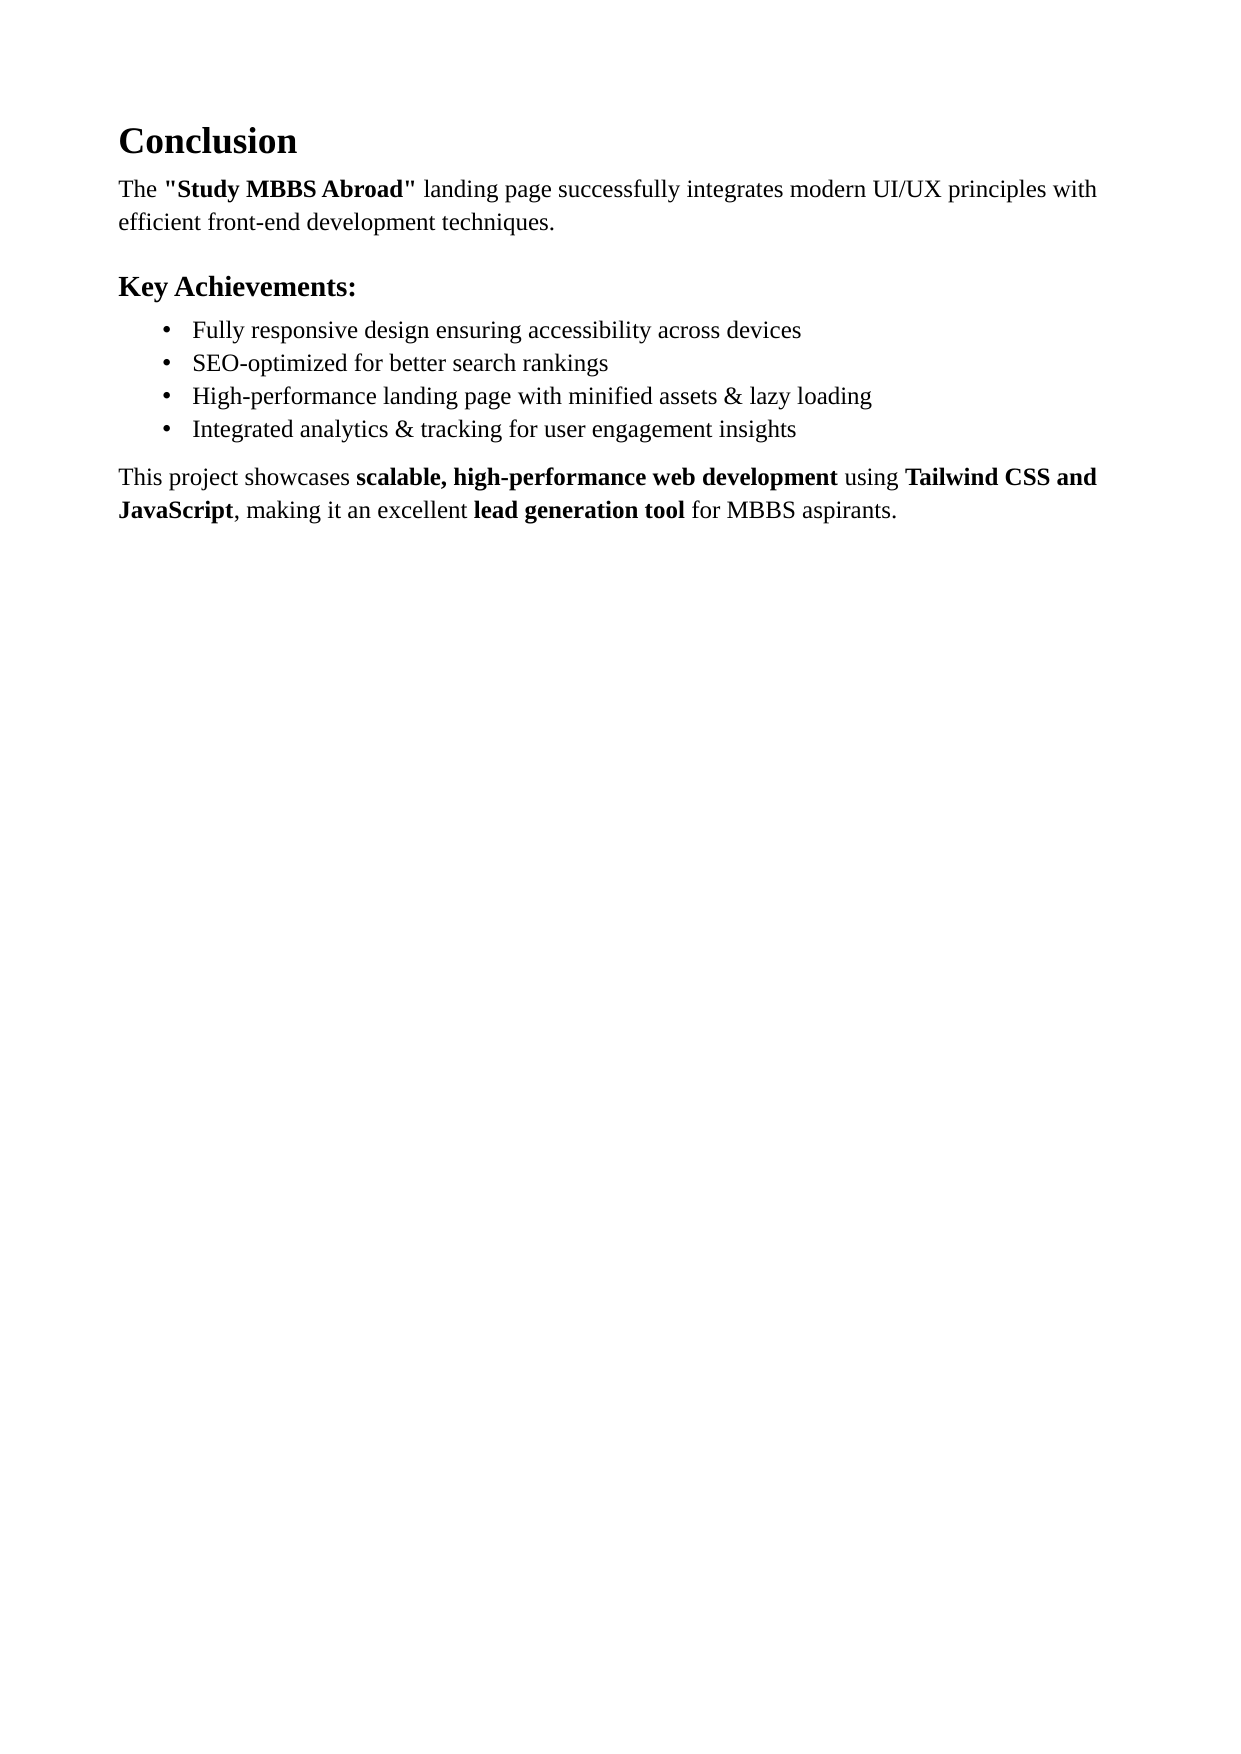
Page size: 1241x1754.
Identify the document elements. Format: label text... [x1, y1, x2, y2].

subtitle Key Achievements: [118, 269, 1122, 302]
list Integrated analytics & tracking for user engagement insights [162, 414, 1122, 443]
list Fully responsive design ensuring accessibility across devices [162, 315, 1122, 344]
text The "Study MBBS Abroad" landing page successfully integrates modern UI/UX principles with efficient front-end development techniques. [118, 174, 1122, 236]
subtitle Conclusion [118, 118, 1122, 161]
list SEO-optimized for better search rankings [162, 348, 1122, 377]
list High-performance landing page with minified assets & lazy loading [162, 381, 1122, 410]
text This project showcases scalable, high-performance web development using Tailwind CSS and JavaScript, making it an excellent lead generation tool for MBBS aspirants. [118, 462, 1122, 523]
